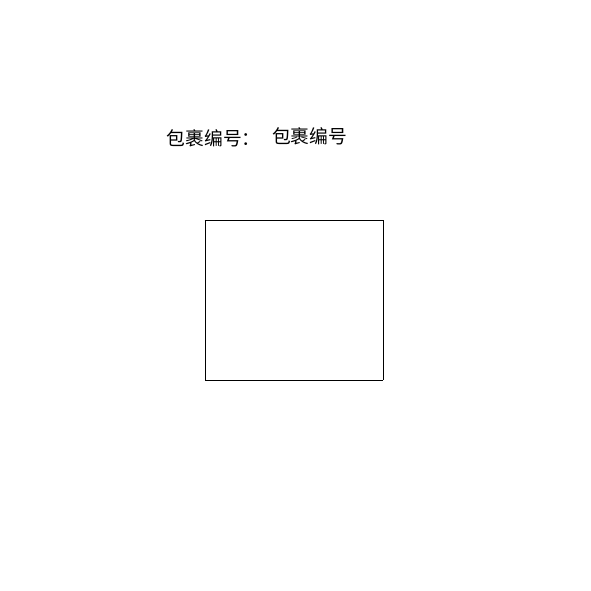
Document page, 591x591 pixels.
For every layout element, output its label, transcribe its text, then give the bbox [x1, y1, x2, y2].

table_header 包裹编号： [118, 118, 266, 157]
table_header 包裹编号 [266, 118, 472, 157]
